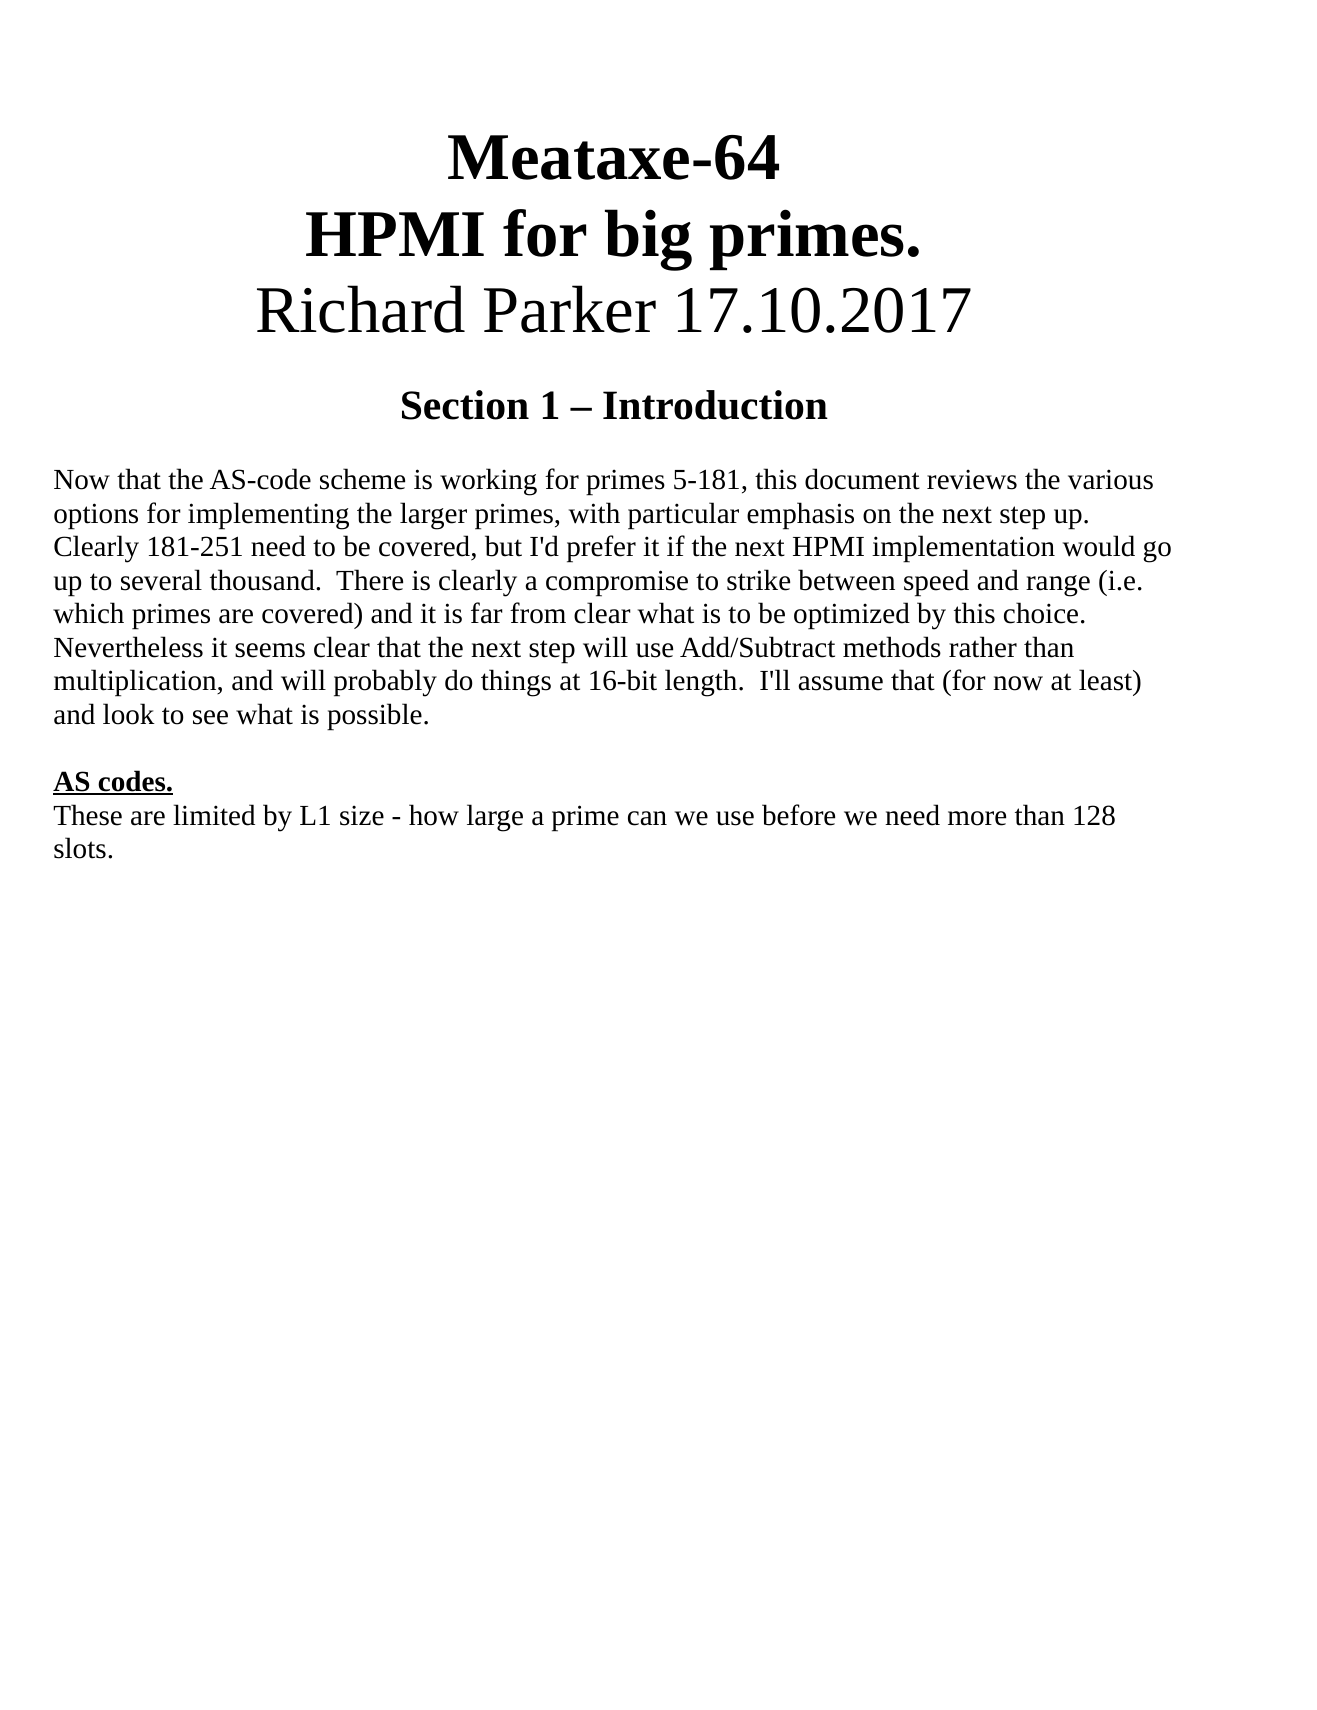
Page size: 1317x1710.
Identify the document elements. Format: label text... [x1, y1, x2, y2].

text Now that the AS-code scheme is working for primes 5-181, this document reviews the various options for implementing the larger primes, with particular emphasis on the next step up. Clearly 181-251 need to be covered, but I'd prefer it if the next HPMI implementation would go up to several thousand. There is clearly a compromise to strike between speed and range (i.e. which primes are covered) and it is far from clear what is to be optimized by this choice. Nevertheless it seems clear that the next step will use Add/Subtract methods rather than multiplication, and will probably do things at 16-bit length. I'll assume that (for now at least) and look to see what is possible. [53, 462, 1174, 731]
text HPMI for big primes. [53, 194, 1174, 271]
text Richard Parker 17.10.2017 [53, 271, 1174, 347]
text These are limited by L1 size - how large a prime can we use before we need more than 128 slots. [53, 798, 1174, 865]
text AS codes. [53, 764, 1174, 798]
text Meataxe-64 [53, 117, 1174, 194]
text Section 1 – Introduction [53, 381, 1174, 429]
